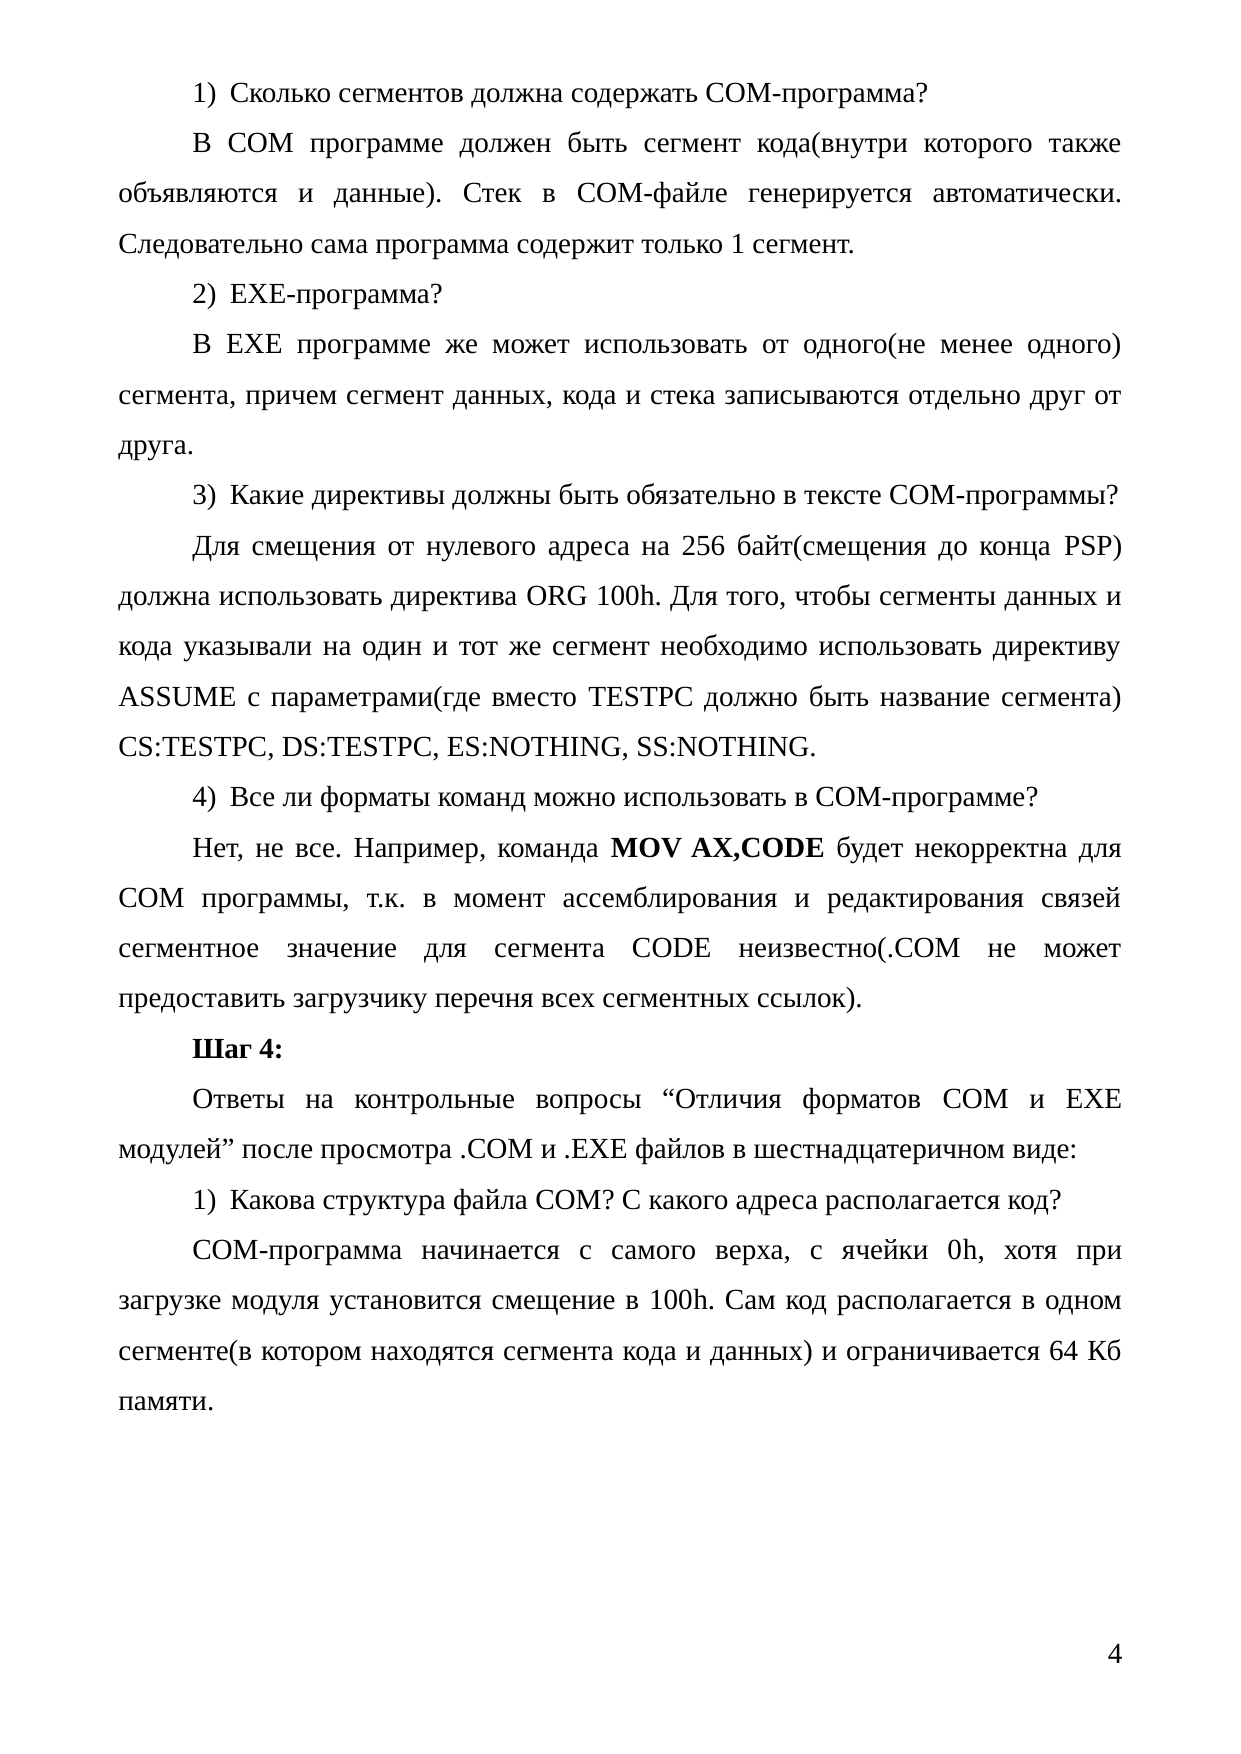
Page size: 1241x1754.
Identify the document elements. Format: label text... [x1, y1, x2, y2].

list Все ли форматы команд можно использовать в COM-программе? [192, 779, 1122, 813]
text В EXE программе же может использовать от одного(не менее одного) сегмента, причем сегмент данных, кода и стека записываются отдельно друг от друга. [118, 327, 1122, 461]
list Какие директивы должны быть обязательно в тексте COM-программы? [192, 477, 1122, 511]
text Шаг 4: [118, 1031, 1122, 1064]
list EXE-программа? [192, 276, 1122, 310]
list Сколько сегментов должна содержать COM-программа? [192, 75, 1122, 108]
text В COM программе должен быть сегмент кода(внутри которого также объявляются и данные). Стек в COM-файле генерируется автоматически. Следовательно сама программа содержит только 1 сегмент. [118, 125, 1122, 259]
text Нет, не все. Например, команда MOV AX,CODE будет некорректна для COM программы, т.к. в момент ассемблирования и редактирования связей сегментное значение для сегмента CODE неизвестно(.COM не может предоставить загрузчику перечня всех сегментных ссылок). [118, 830, 1122, 1014]
text Для смещения от нулевого адреса на 256 байт(смещения до конца PSP) должна использовать директива ORG 100h. Для того, чтобы сегменты данных и кода указывали на один и тот же сегмент необходимо использовать директиву ASSUME с параметрами(где вместо TESTPC должно быть название сегмента) CS:TESTPC, DS:TESTPC, ES:NOTHING, SS:NOTHING. [118, 528, 1122, 763]
text COM-программа начинается с самого верха, с ячейки 0h, хотя при загрузке модуля установится смещение в 100h. Сам код располагается в одном сегменте(в котором находятся сегмента кода и данных) и ограничивается 64 Кб памяти. [118, 1232, 1122, 1417]
text Ответы на контрольные вопросы “Отличия форматов COM и EXE модулей” после просмотра .COM и .EXE файлов в шестнадцатеричном виде: [118, 1081, 1122, 1165]
list Какова структура файла COM? С какого адреса располагается код? [192, 1182, 1122, 1215]
